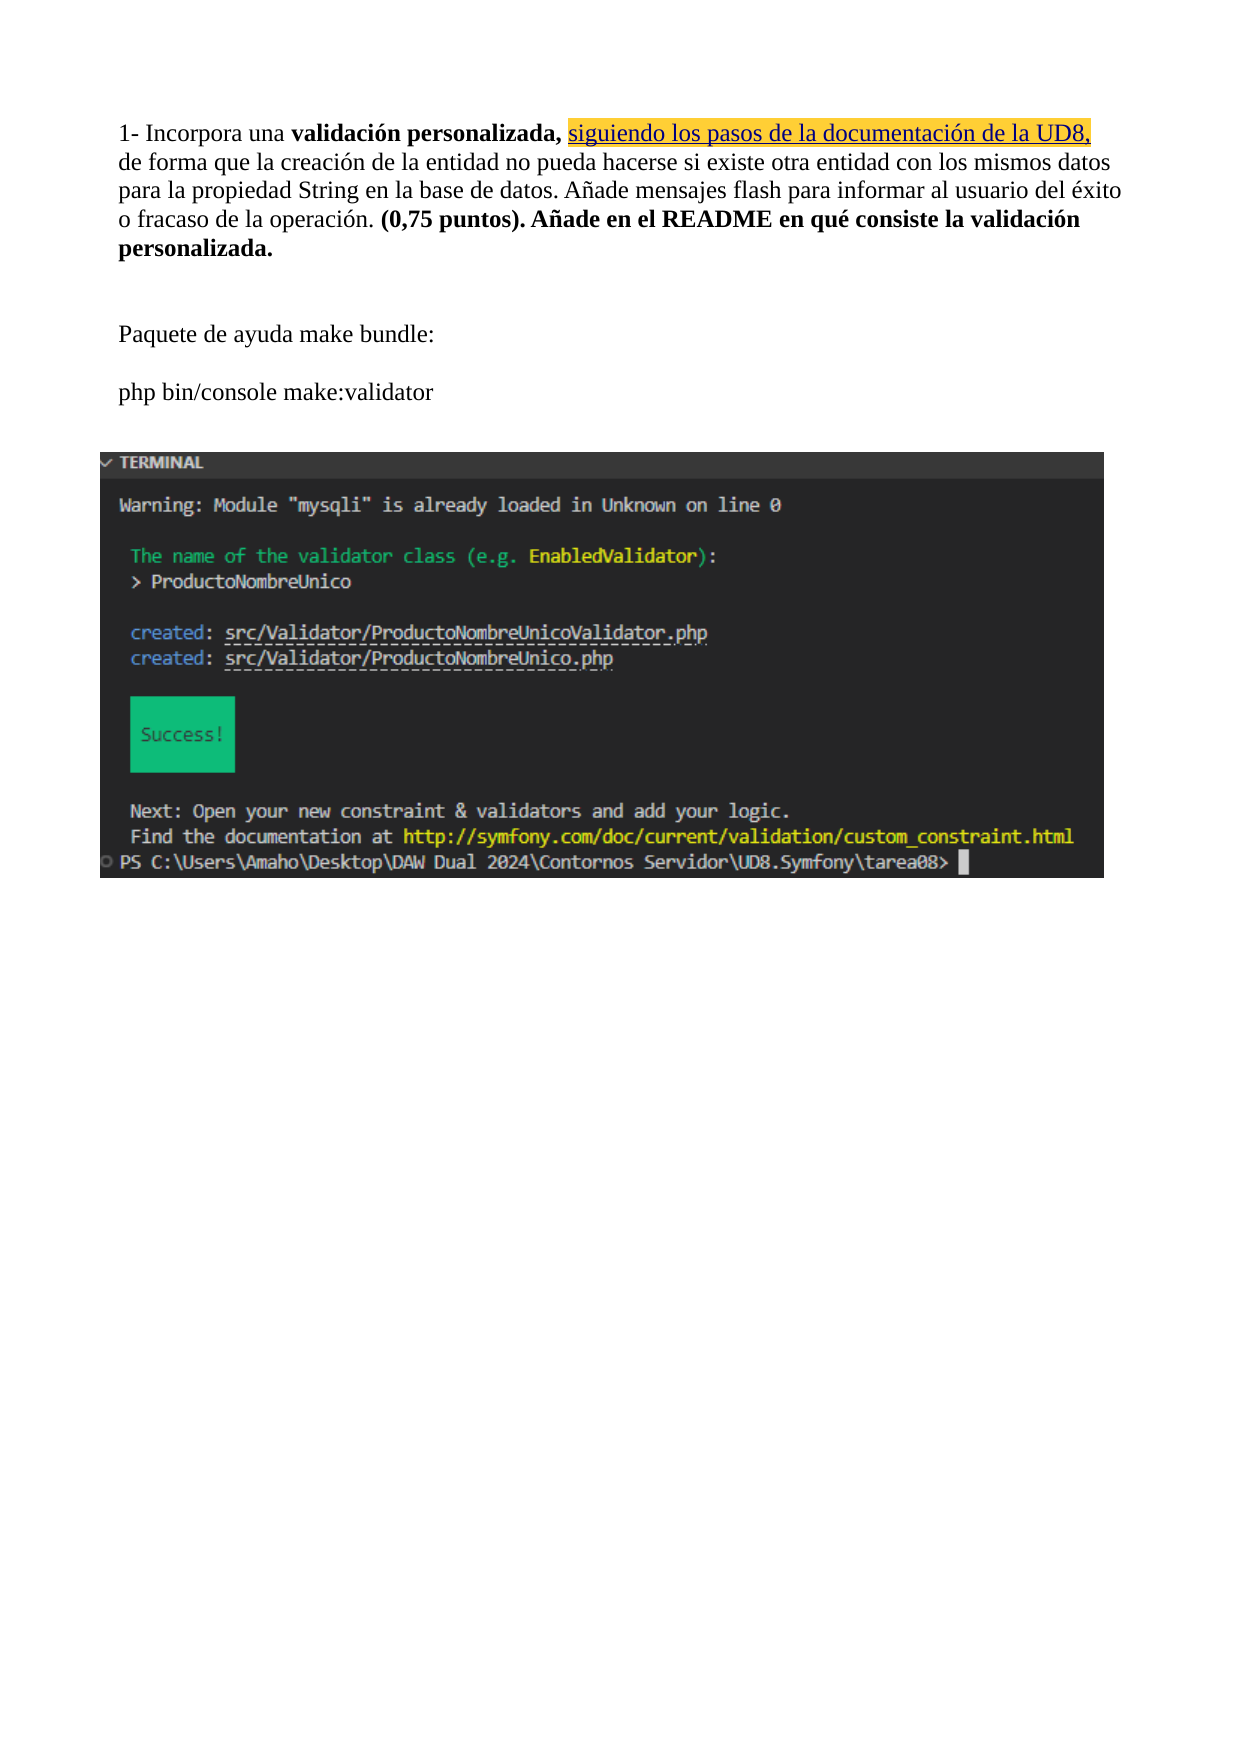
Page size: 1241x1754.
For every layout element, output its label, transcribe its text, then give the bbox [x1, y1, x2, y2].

text 1- Incorpora una validación personalizada, siguiendo los pasos de la documentación de la UD8, de forma que la creación de la entidad no pueda hacerse si existe otra entidad con los mismos datos para la propiedad String en la base de datos. Añade mensajes flash para informar al usuario del éxito o fracaso de la operación. (0,75 puntos). Añade en el README en qué consiste la validación personalizada. [118, 118, 1122, 262]
text Paquete de ayuda make bundle: [118, 319, 1122, 348]
text php bin/console make:validator [118, 377, 1122, 406]
picture [100, 452, 1104, 878]
